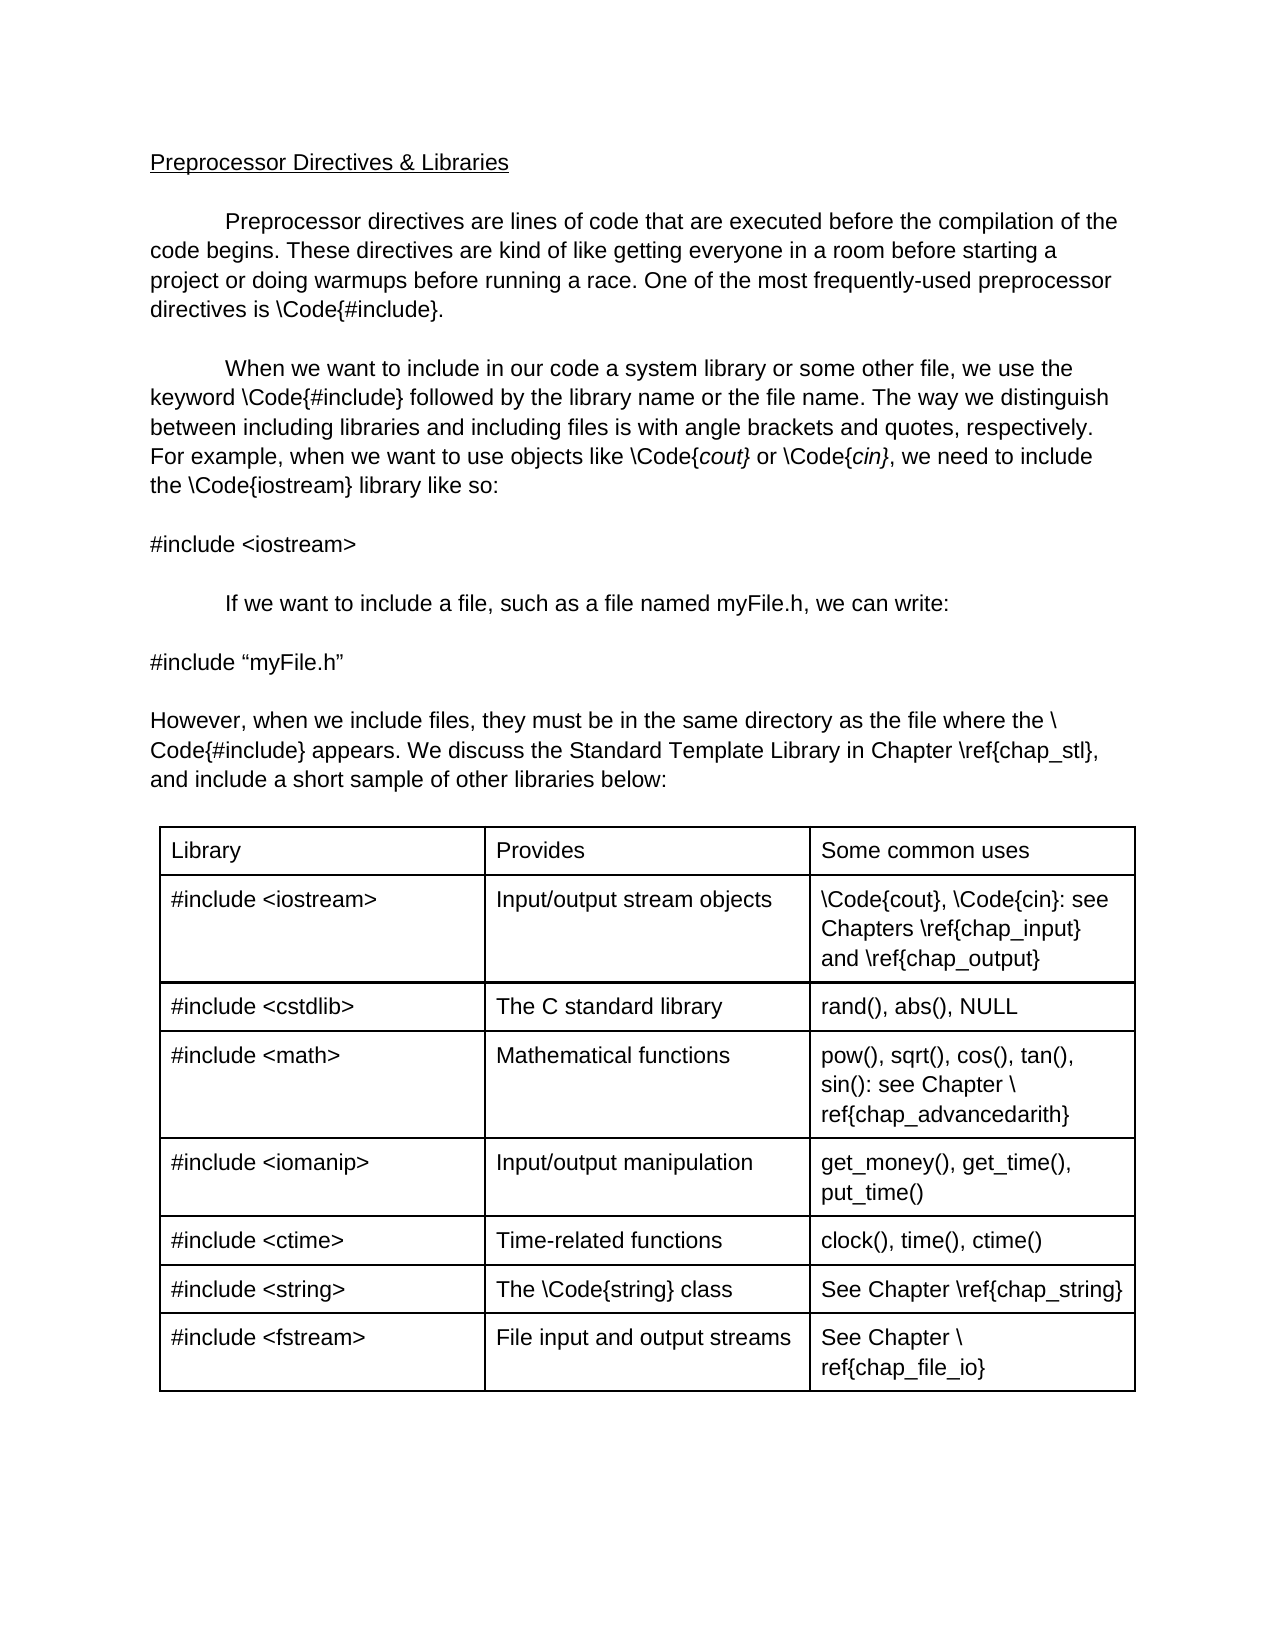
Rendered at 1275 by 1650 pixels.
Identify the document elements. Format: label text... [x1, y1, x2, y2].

table_header Provides [486, 828, 809, 874]
table_cell Input/output stream objects [486, 876, 809, 981]
table_cell #include <string> [161, 1266, 484, 1312]
text #include <iostream> [150, 532, 1125, 557]
table_cell See Chapter \ref{chap_file_io} [811, 1314, 1134, 1390]
table_cell #include <iostream> [161, 876, 484, 981]
text #include “myFile.h” [150, 649, 1125, 675]
table_cell #include <fstream> [161, 1314, 484, 1390]
text Preprocessor Directives & Libraries [150, 150, 1125, 176]
text When we want to include in our code a system library or some other file, we use the keyword \Code{#include} followed by the library name or the file name. The way we distinguish between including libraries and including files is with angle brackets and quotes, respectively. For example, when we want to use objects like \Code{cout} or \Code{cin}, we need to include the \Code{iostream} library like so: [150, 356, 1125, 499]
text Preprocessor directives are lines of code that are executed before the compilation of the code begins. These directives are kind of like getting everyone in a room before starting a project or doing warmups before running a race. One of the most frequently-used preprocessor directives is \Code{#include}. [150, 209, 1125, 322]
table_header Some common uses [811, 828, 1134, 874]
text If we want to include a file, such as a file named myFile.h, we can write: [150, 591, 1125, 616]
table_cell #include <iomanip> [161, 1139, 484, 1215]
table_cell The C standard library [486, 984, 809, 1030]
table_cell pow(), sqrt(), cos(), tan(), sin(): see Chapter \ref{chap_advancedarith} [811, 1032, 1134, 1137]
table_cell The \Code{string} class [486, 1266, 809, 1312]
table_cell #include <ctime> [161, 1217, 484, 1264]
table_cell File input and output streams [486, 1314, 809, 1390]
table_cell Time-related functions [486, 1217, 809, 1264]
table_cell #include <math> [161, 1032, 484, 1137]
table_cell get_money(), get_time(), put_time() [811, 1139, 1134, 1215]
table_cell rand(), abs(), NULL [811, 984, 1134, 1030]
table_cell \Code{cout}, \Code{cin}: see Chapters \ref{chap_input} and \ref{chap_output} [811, 876, 1134, 981]
table_cell Input/output manipulation [486, 1139, 809, 1215]
table_cell See Chapter \ref{chap_string} [811, 1266, 1134, 1312]
table_header Library [161, 828, 484, 874]
table_cell Mathematical functions [486, 1032, 809, 1137]
table_cell #include <cstdlib> [161, 984, 484, 1030]
table_cell clock(), time(), ctime() [811, 1217, 1134, 1264]
text However, when we include files, they must be in the same directory as the file where the \Code{#include} appears. We discuss the Standard Template Library in Chapter \ref{chap_stl}, and include a short sample of other libraries below: [150, 708, 1125, 792]
